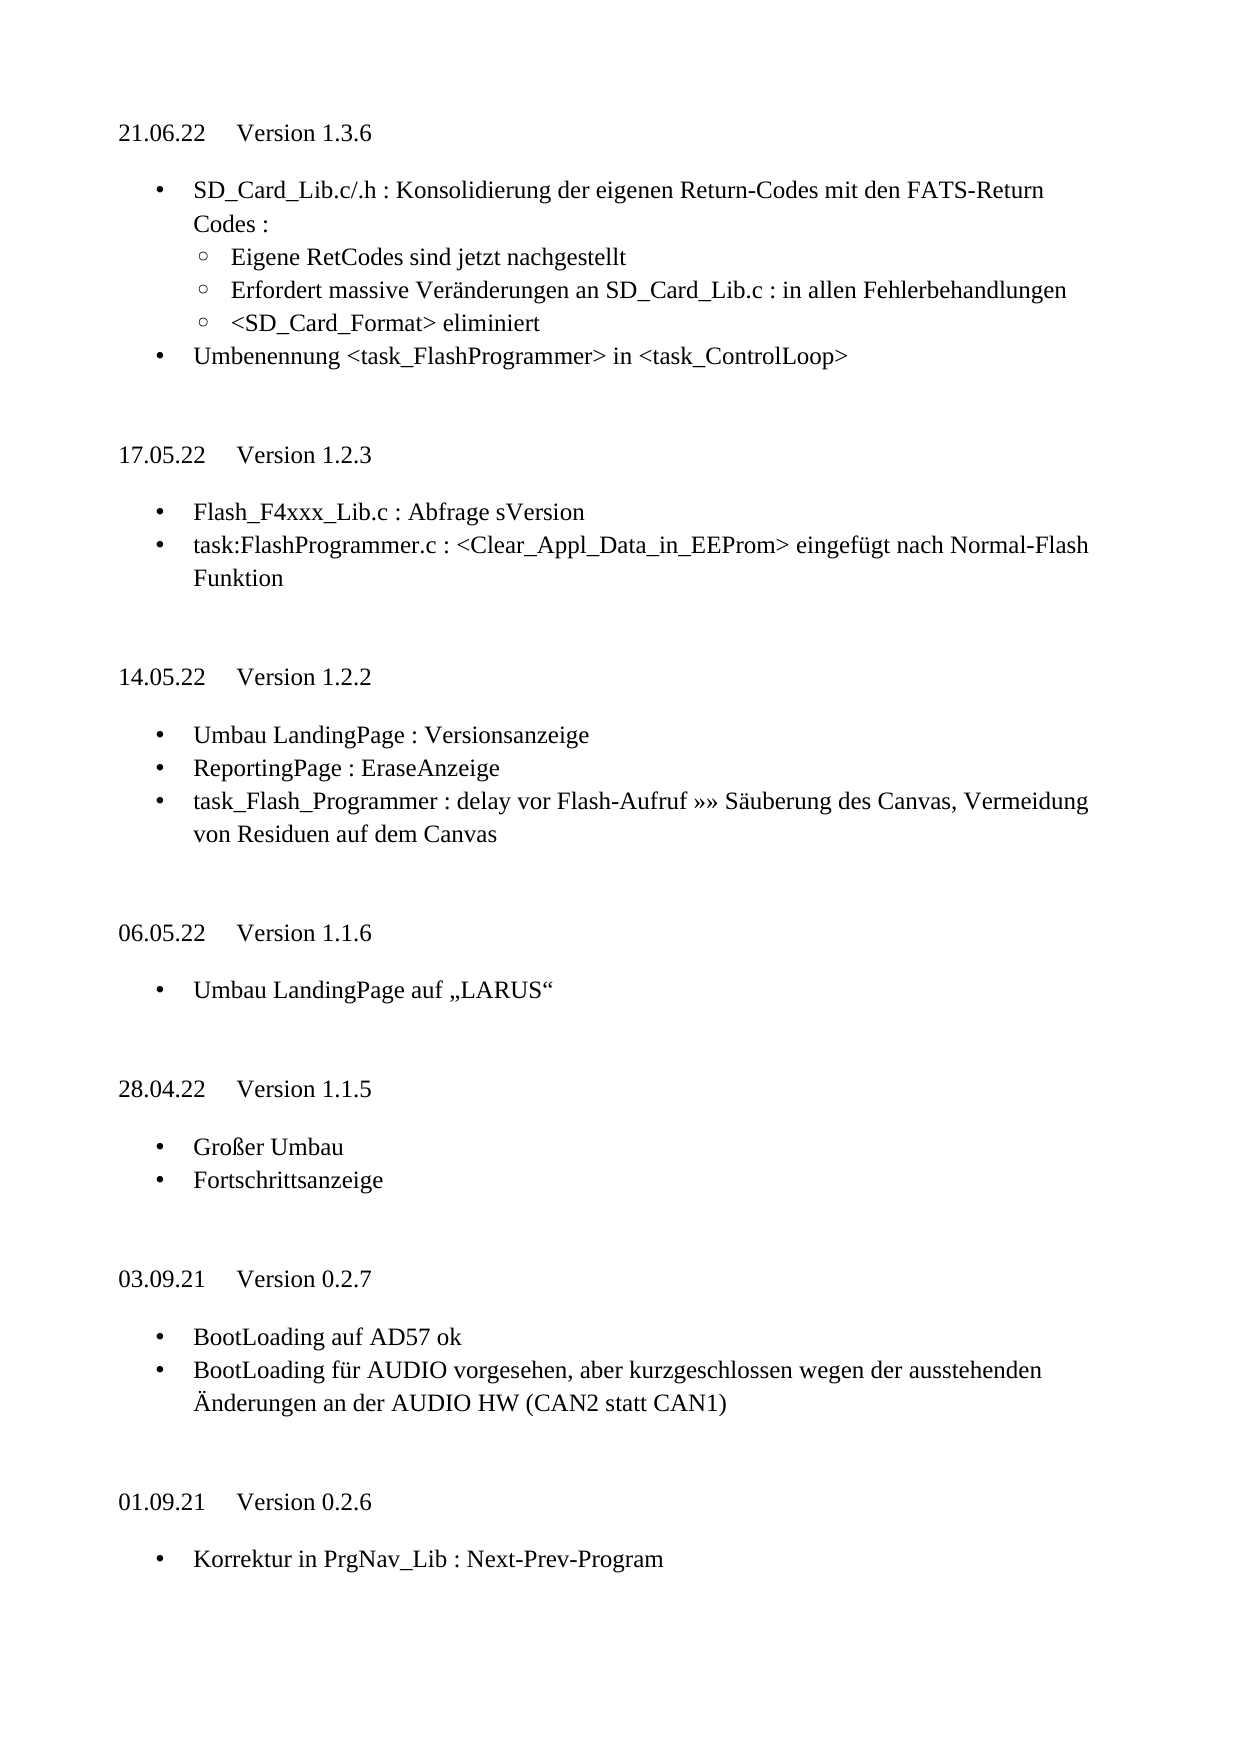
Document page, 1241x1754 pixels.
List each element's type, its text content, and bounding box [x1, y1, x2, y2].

list SD_Card_Lib.c/.h : Konsolidierung der eigenen Return-Codes mit den FATS-Return Codes : [156, 176, 1122, 237]
list ReportingPage : EraseAnzeige [156, 753, 1122, 782]
text 06.05.22 Version 1.1.6 [118, 918, 1122, 947]
text 01.09.21 Version 0.2.6 [118, 1487, 1122, 1544]
list BootLoading auf AD57 ok [156, 1322, 1122, 1350]
list Eigene RetCodes sind jetzt nachgestellt [193, 242, 1122, 270]
list task_Flash_Programmer : delay vor Flash-Aufruf »» Säuberung des Canvas, Vermeidung von Residuen auf dem Canvas [156, 786, 1122, 848]
text 28.04.22 Version 1.1.5 [118, 1074, 1122, 1103]
list Erfordert massive Veränderungen an SD_Card_Lib.c : in allen Fehlerbehandlungen [193, 275, 1122, 303]
text 03.09.21 Version 0.2.7 [118, 1264, 1122, 1322]
text 14.05.22 Version 1.2.2 [118, 662, 1122, 691]
list BootLoading für AUDIO vorgesehen, aber kurzgeschlossen wegen der ausstehenden Änderungen an der AUDIO HW (CAN2 statt CAN1) [156, 1355, 1122, 1416]
list Umbenennung <task_FlashProgrammer> in <task_ControlLoop> [156, 341, 1122, 369]
list <SD_Card_Format> eliminiert [193, 308, 1122, 336]
list Korrektur in PrgNav_Lib : Next-Prev-Program [156, 1544, 1122, 1573]
list Fortschrittsanzeige [156, 1165, 1122, 1194]
list Umbau LandingPage : Versionsanzeige [156, 720, 1122, 749]
text 17.05.22 Version 1.2.3 [118, 440, 1122, 468]
list Umbau LandingPage auf „LARUS“ [156, 976, 1122, 1004]
list Großer Umbau [156, 1132, 1122, 1161]
text 21.06.22 Version 1.3.6 [118, 118, 1122, 147]
list task:FlashProgrammer.c : <Clear_Appl_Data_in_EEProm> eingefügt nach Normal-Flash Funktion [156, 530, 1122, 592]
list Flash_F4xxx_Lib.c : Abfrage sVersion [156, 497, 1122, 526]
